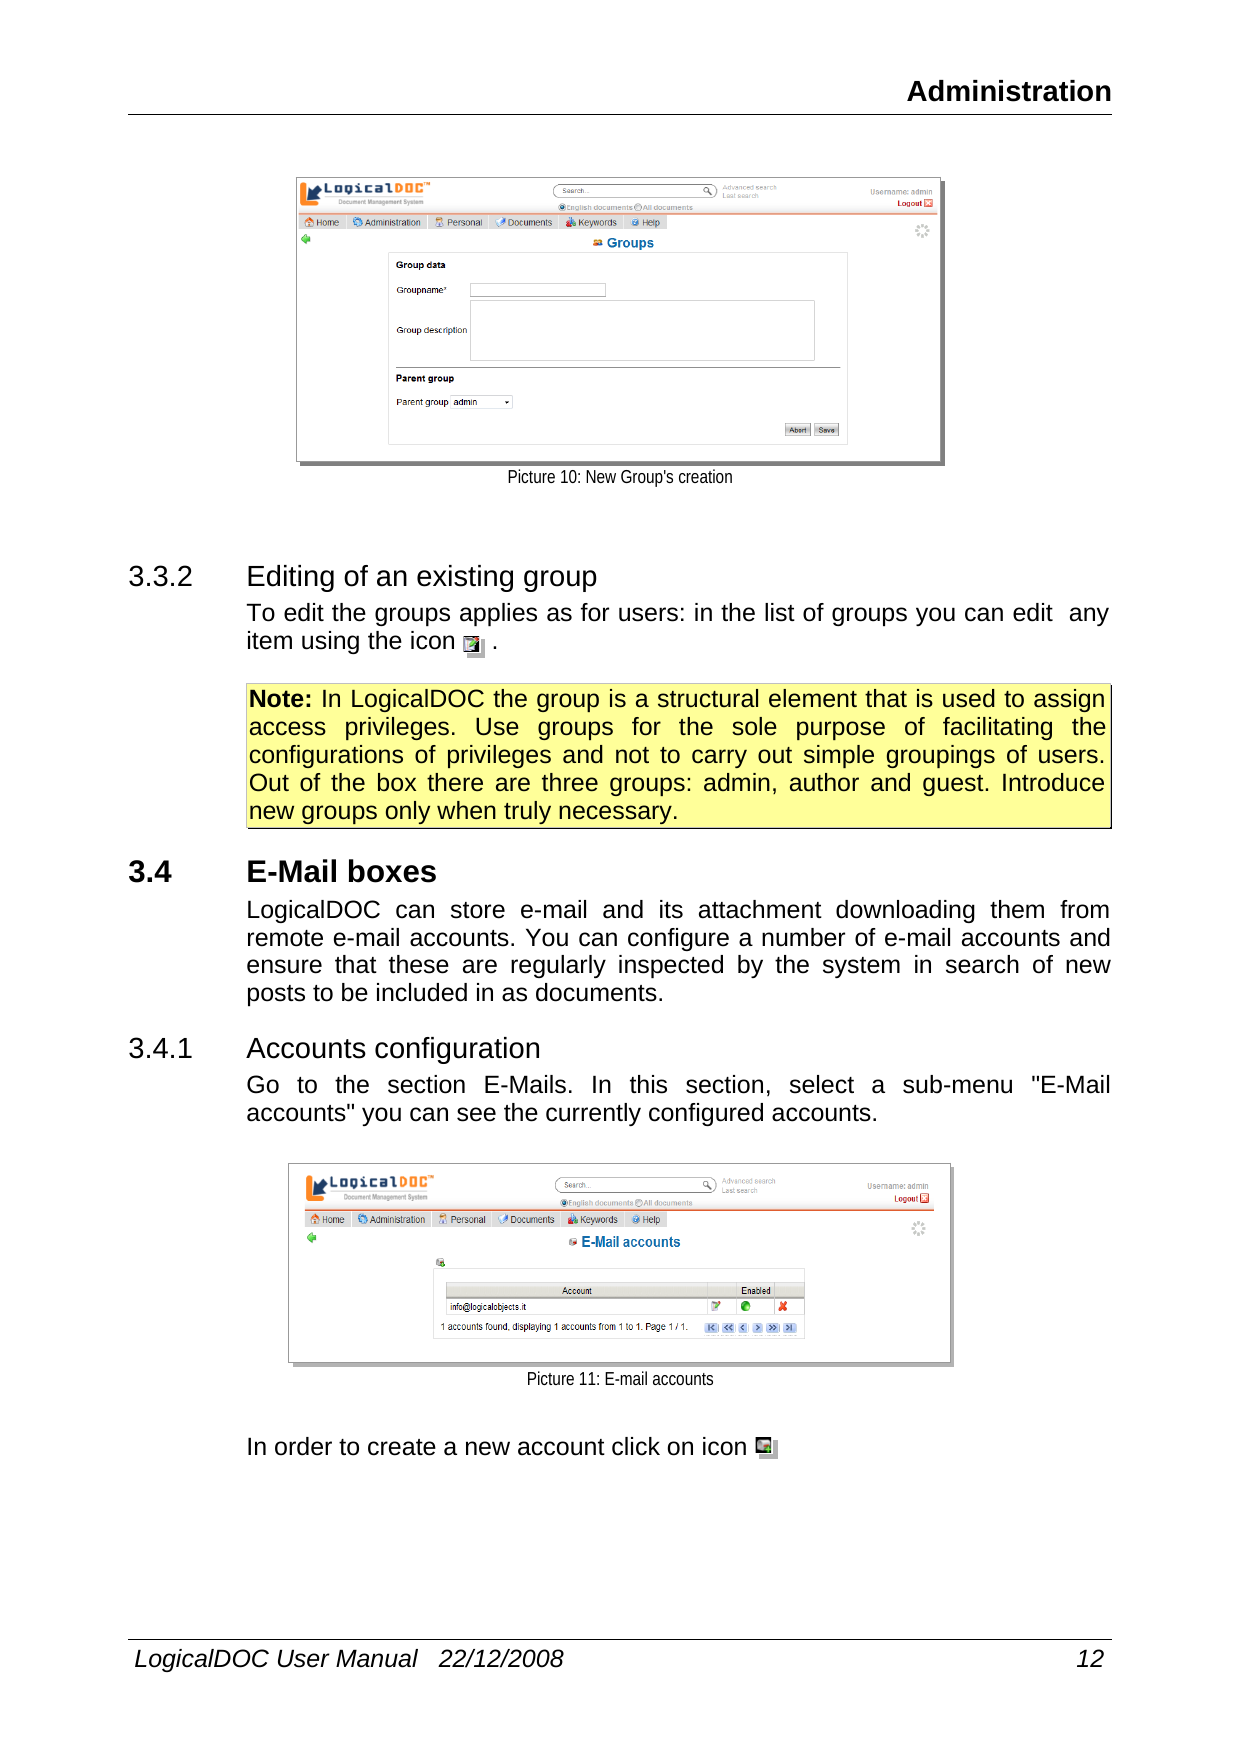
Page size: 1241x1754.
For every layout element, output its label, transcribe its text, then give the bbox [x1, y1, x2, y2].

text In order to create a new account click on icon [246, 1433, 1112, 1461]
subtitle Editing of an existing group [128, 560, 1112, 593]
text Go to the section E-Mails. In this section, select a sub-menu "E-Mail accounts" you can see the currently configured accounts. [246, 1071, 1112, 1127]
subtitle E-Mail boxes [128, 854, 1112, 889]
text Picture 10: New Group's creation [295, 178, 945, 487]
picture [755, 1437, 772, 1453]
subtitle Accounts configuration [128, 1032, 1112, 1065]
picture [463, 636, 480, 652]
text LogicalDOC can store e-mail and its attachment downloading them from remote e-mail accounts. You can configure a number of e-mail accounts and ensure that these are regularly inspected by the system in search of new posts to be included in as documents. [246, 895, 1112, 1007]
text Picture 11: E-mail accounts [288, 1363, 952, 1389]
picture [304, 1171, 934, 1353]
picture [298, 179, 938, 459]
text To edit the groups applies as for users: in the list of groups you can edit any item using the icon . [246, 599, 1112, 655]
text Note: In LogicalDOC the group is a structural element that is used to assign access privileges. Use groups for the sole purpose of facilitating the configurations of privileges and not to carry out simple groupings of users. Out of the box there are three groups: admin, author and guest. Introduce new groups only when truly necessary. [247, 684, 1110, 827]
